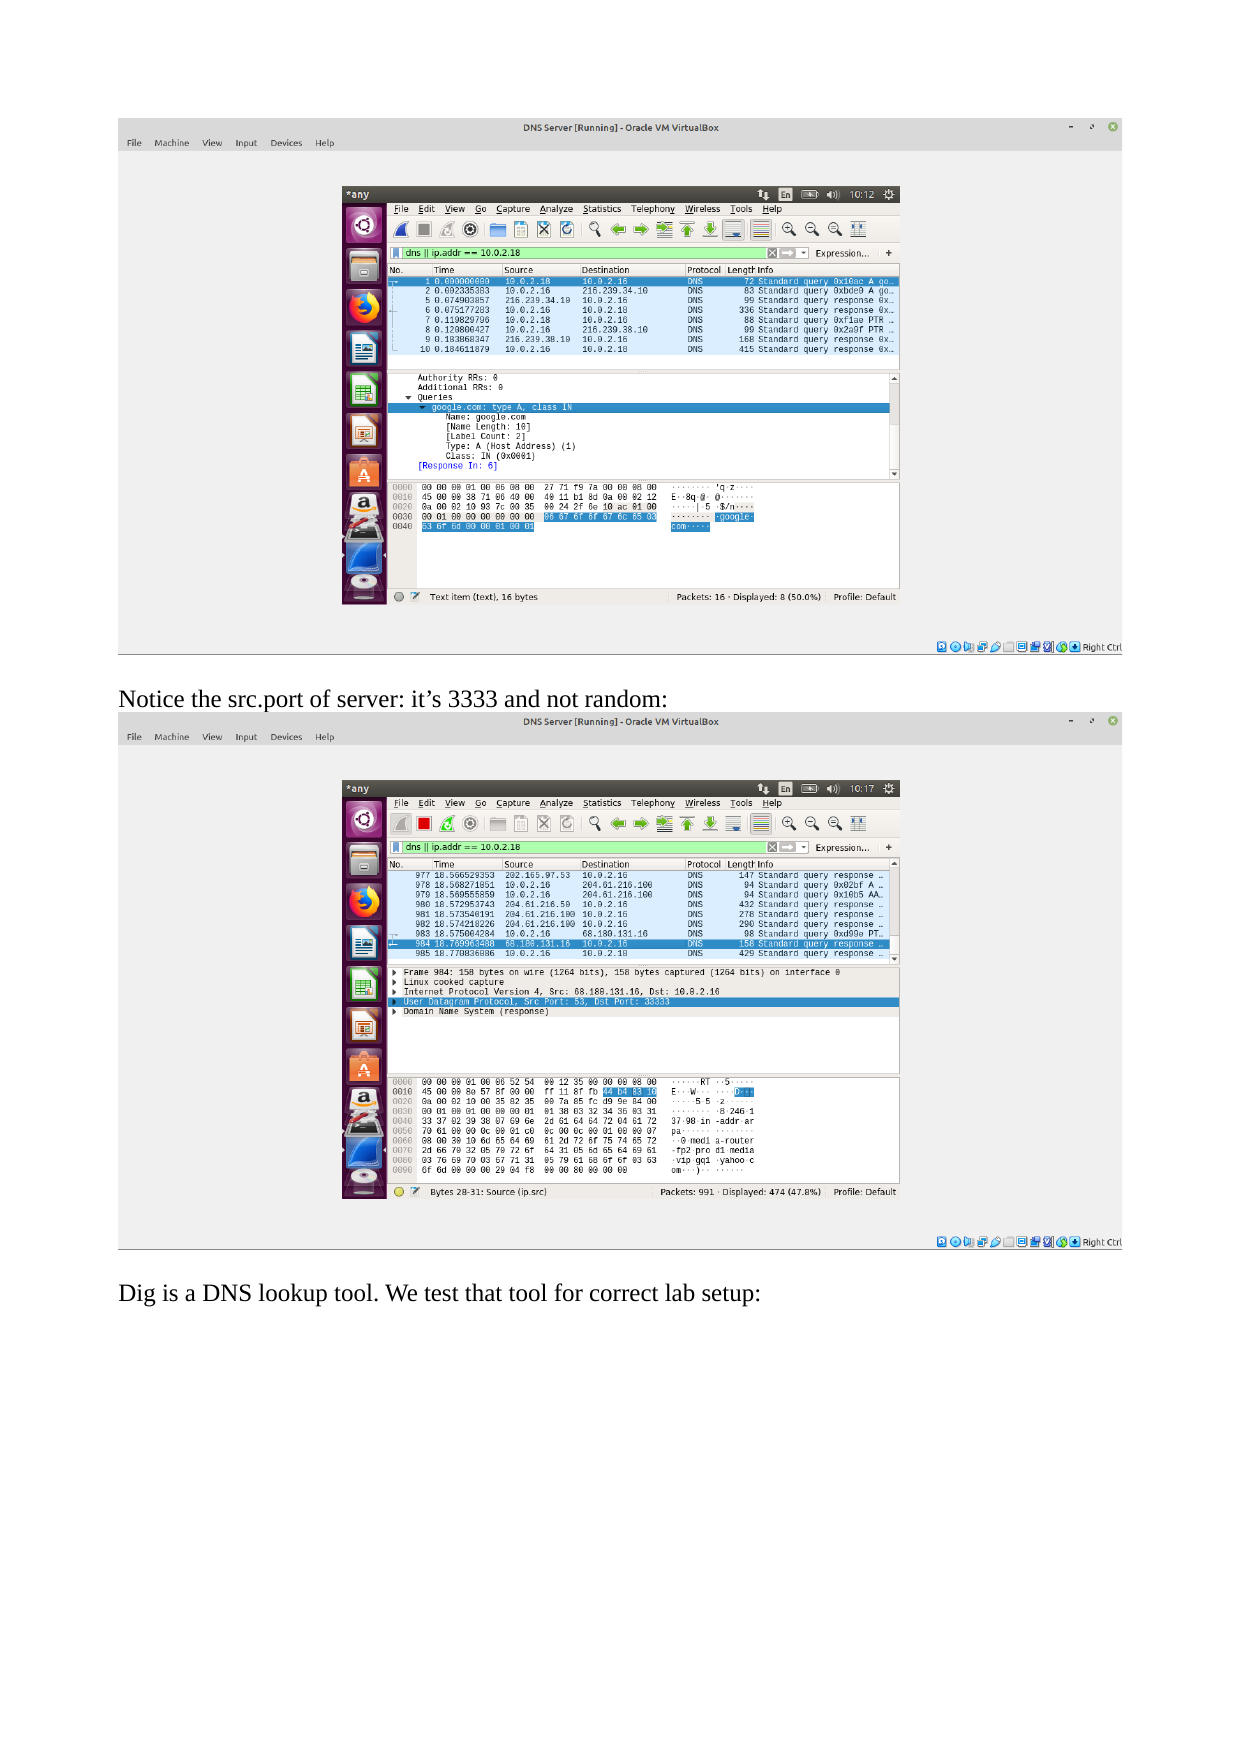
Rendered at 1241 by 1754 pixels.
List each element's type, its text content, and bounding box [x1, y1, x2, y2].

text Dig is a DNS lookup tool. We test that tool for correct lab setup: [118, 1278, 1122, 1307]
text Notice the src.port of server: it’s 3333 and not random: [118, 684, 1122, 712]
picture [118, 712, 1123, 1250]
picture [118, 118, 1123, 655]
